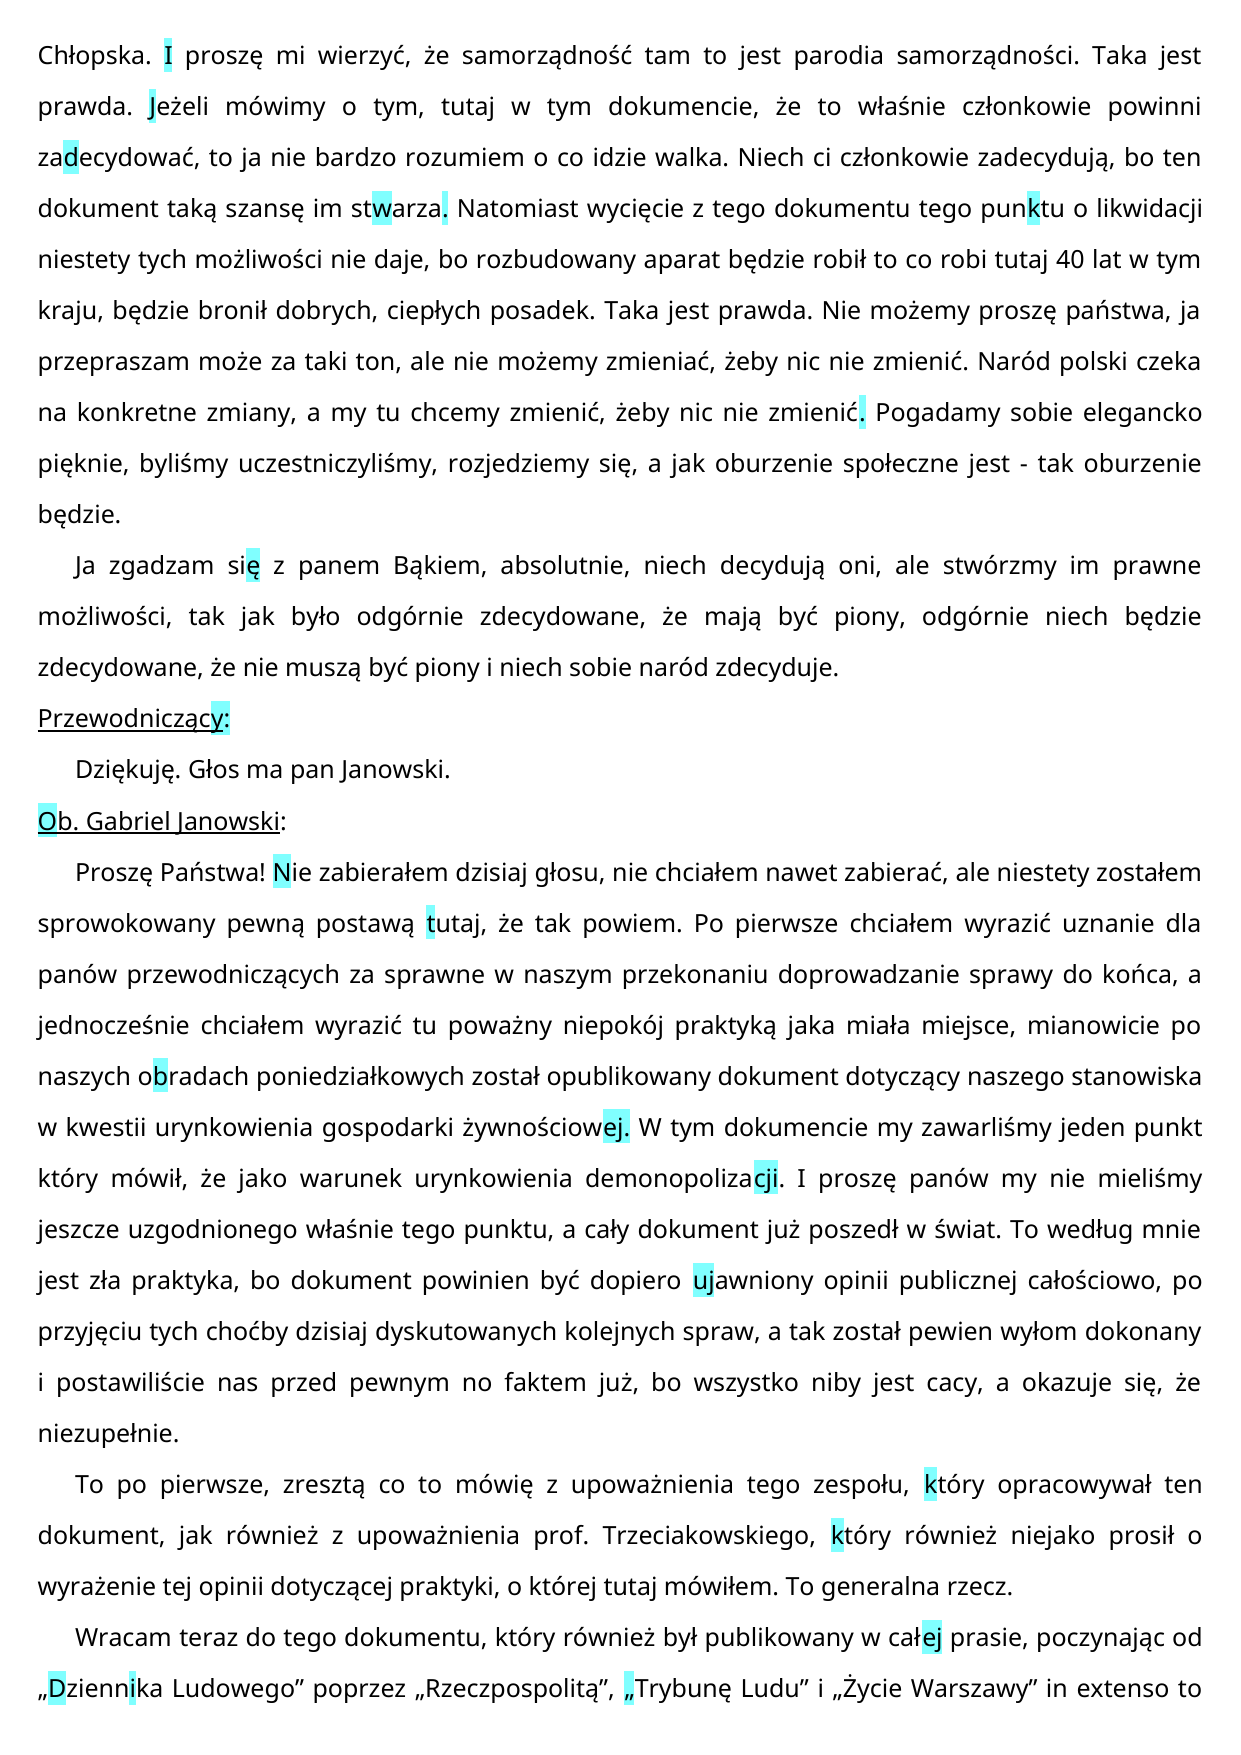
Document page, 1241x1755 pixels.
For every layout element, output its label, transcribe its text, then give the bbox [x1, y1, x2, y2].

text To po pierwsze, zresztą co to mówię z upoważnienia tego zespołu, który opracowywał ten dokument, jak również z upoważnienia prof. Trzeciakowskiego, który również niejako prosił o wyrażenie tej opinii dotyczącej praktyki, o której tutaj mówiłem. To generalna rzecz. [37, 1467, 1203, 1603]
text Chłopska. I proszę mi wierzyć, że samorządność tam to jest parodia samorządności. Taka jest prawda. Jeżeli mówimy o tym, tutaj w tym dokumencie, że to właśnie członkowie powinni zadecydować, to ja nie bardzo rozumiem o co idzie walka. Niech ci członkowie zadecydują, bo ten dokument taką szansę im stwarza. Natomiast wycięcie z tego dokumentu tego punktu o likwidacji niestety tych możliwości nie daje, bo rozbudowany aparat będzie robił to co robi tutaj 40 lat w tym kraju, będzie bronił dobrych, ciepłych posadek. Taka jest prawda. Nie możemy proszę państwa, ja przepraszam może za taki ton, ale nie możemy zmieniać, żeby nic nie zmienić. Naród polski czeka na konkretne zmiany, a my tu chcemy zmienić, żeby nic nie zmienić. Pogadamy sobie elegancko pięknie, byliśmy uczestniczyliśmy, rozjedziemy się, a jak oburzenie społeczne jest - tak oburzenie będzie. [37, 37, 1203, 531]
text Proszę Państwa! Nie zabierałem dzisiaj głosu, nie chciałem nawet zabierać, ale niestety zostałem sprowokowany pewną postawą tutaj, że tak powiem. Po pierwsze chciałem wyrazić uznanie dla panów przewodniczących za sprawne w naszym przekonaniu doprowadzanie sprawy do końca, a jednocześnie chciałem wyrazić tu poważny niepokój praktyką jaka miała miejsce, mianowicie po naszych obradach poniedziałkowych został opublikowany dokument dotyczący naszego stanowiska w kwestii urynkowienia gospodarki żywnościowej. W tym dokumencie my zawarliśmy jeden punkt który mówił, że jako warunek urynkowienia demonopolizacji. I proszę panów my nie mieliśmy jeszcze uzgodnionego właśnie tego punktu, a cały dokument już poszedł w świat. To według mnie jest zła praktyka, bo dokument powinien być dopiero ujawniony opinii publicznej całościowo, po przyjęciu tych choćby dzisiaj dyskutowanych kolejnych spraw, a tak został pewien wyłom dokonany i postawiliście nas przed pewnym no faktem już, bo wszystko niby jest cacy, a okazuje się, że niezupełnie. [37, 854, 1203, 1450]
text Dziękuję. Głos ma pan Janowski. [37, 752, 1203, 786]
text Ob. Gabriel Janowski: [37, 803, 1203, 837]
text Przewodniczący: [37, 701, 1203, 735]
text Ja zgadzam się z panem Bąkiem, absolutnie, niech decydują oni, ale stwórzmy im prawne możliwości, tak jak było odgórnie zdecydowane, że mają być piony, odgórnie niech będzie zdecydowane, że nie muszą być piony i niech sobie naród zdecyduje. [37, 548, 1203, 684]
text Wracam teraz do tego dokumentu, który również był publikowany w całej prasie, poczynając od „Dziennika Ludowego” poprzez „Rzeczpospolitą”, „Trybunę Ludu” i „Życie Warszawy” in extenso to [37, 1620, 1203, 1705]
